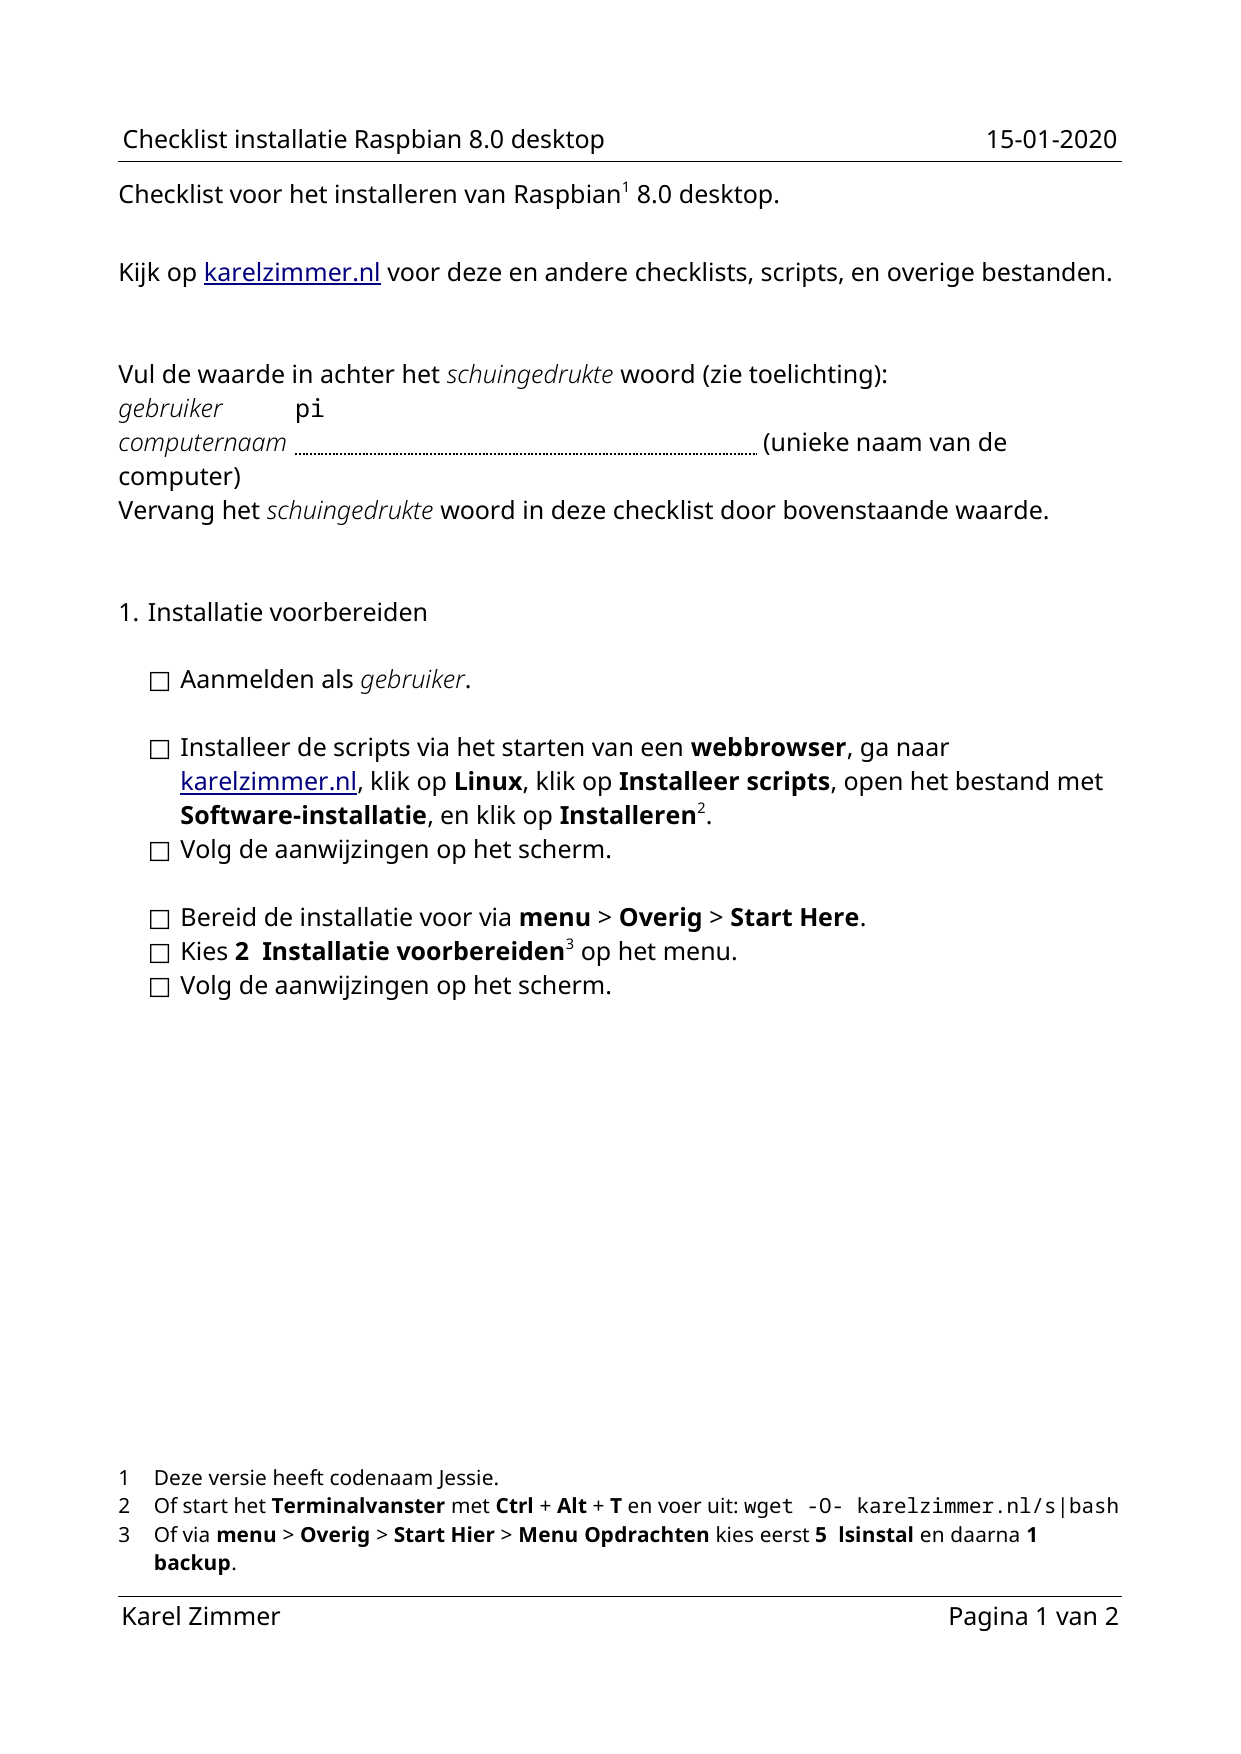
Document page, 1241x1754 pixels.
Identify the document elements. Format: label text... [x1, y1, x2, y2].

list Volg de aanwijzingen op het scherm. [148, 968, 1122, 1002]
text Vul de waarde in achter het schuingedrukte woord (zie toelichting): [118, 357, 1122, 391]
text computernaam (unieke naam van de computer) [118, 425, 1122, 493]
list Kies 2 Installatie voorbereiden op het menu. [148, 934, 1122, 968]
list Of via menu > Overig > Start Hier > Menu Opdrachten kies eerst 5 lsinstal en daarna 1 backup. [118, 1520, 1122, 1577]
text Vervang het schuingedrukte woord in deze checklist door bovenstaande waarde. [118, 493, 1122, 527]
text gebruiker pi [118, 391, 1122, 425]
text Deze versie heeft codenaam Jessie. [118, 1463, 1122, 1491]
list Aanmelden als gebruiker. [148, 662, 1122, 696]
text Kijk op karelzimmer.nl voor deze en andere checklists, scripts, en overige bestanden. [118, 255, 1122, 289]
list Installatie voorbereiden [118, 594, 1122, 628]
list Bereid de installatie voor via menu > Overig > Start Here. [148, 900, 1122, 934]
list Of start het Terminalvanster met Ctrl + Alt + T en voer uit: wget -O- karelzimmer.nl/s|bash [118, 1491, 1122, 1520]
text Checklist voor het installeren van Raspbian 8.0 desktop. [118, 177, 1122, 211]
list Volg de aanwijzingen op het scherm. [148, 832, 1122, 900]
list Installeer de scripts via het starten van een webbrowser, ga naar karelzimmer.nl, klik op Linux, klik op Installeer scripts, open het bestand met Software-installatie, en klik op Installeren. [148, 730, 1122, 832]
